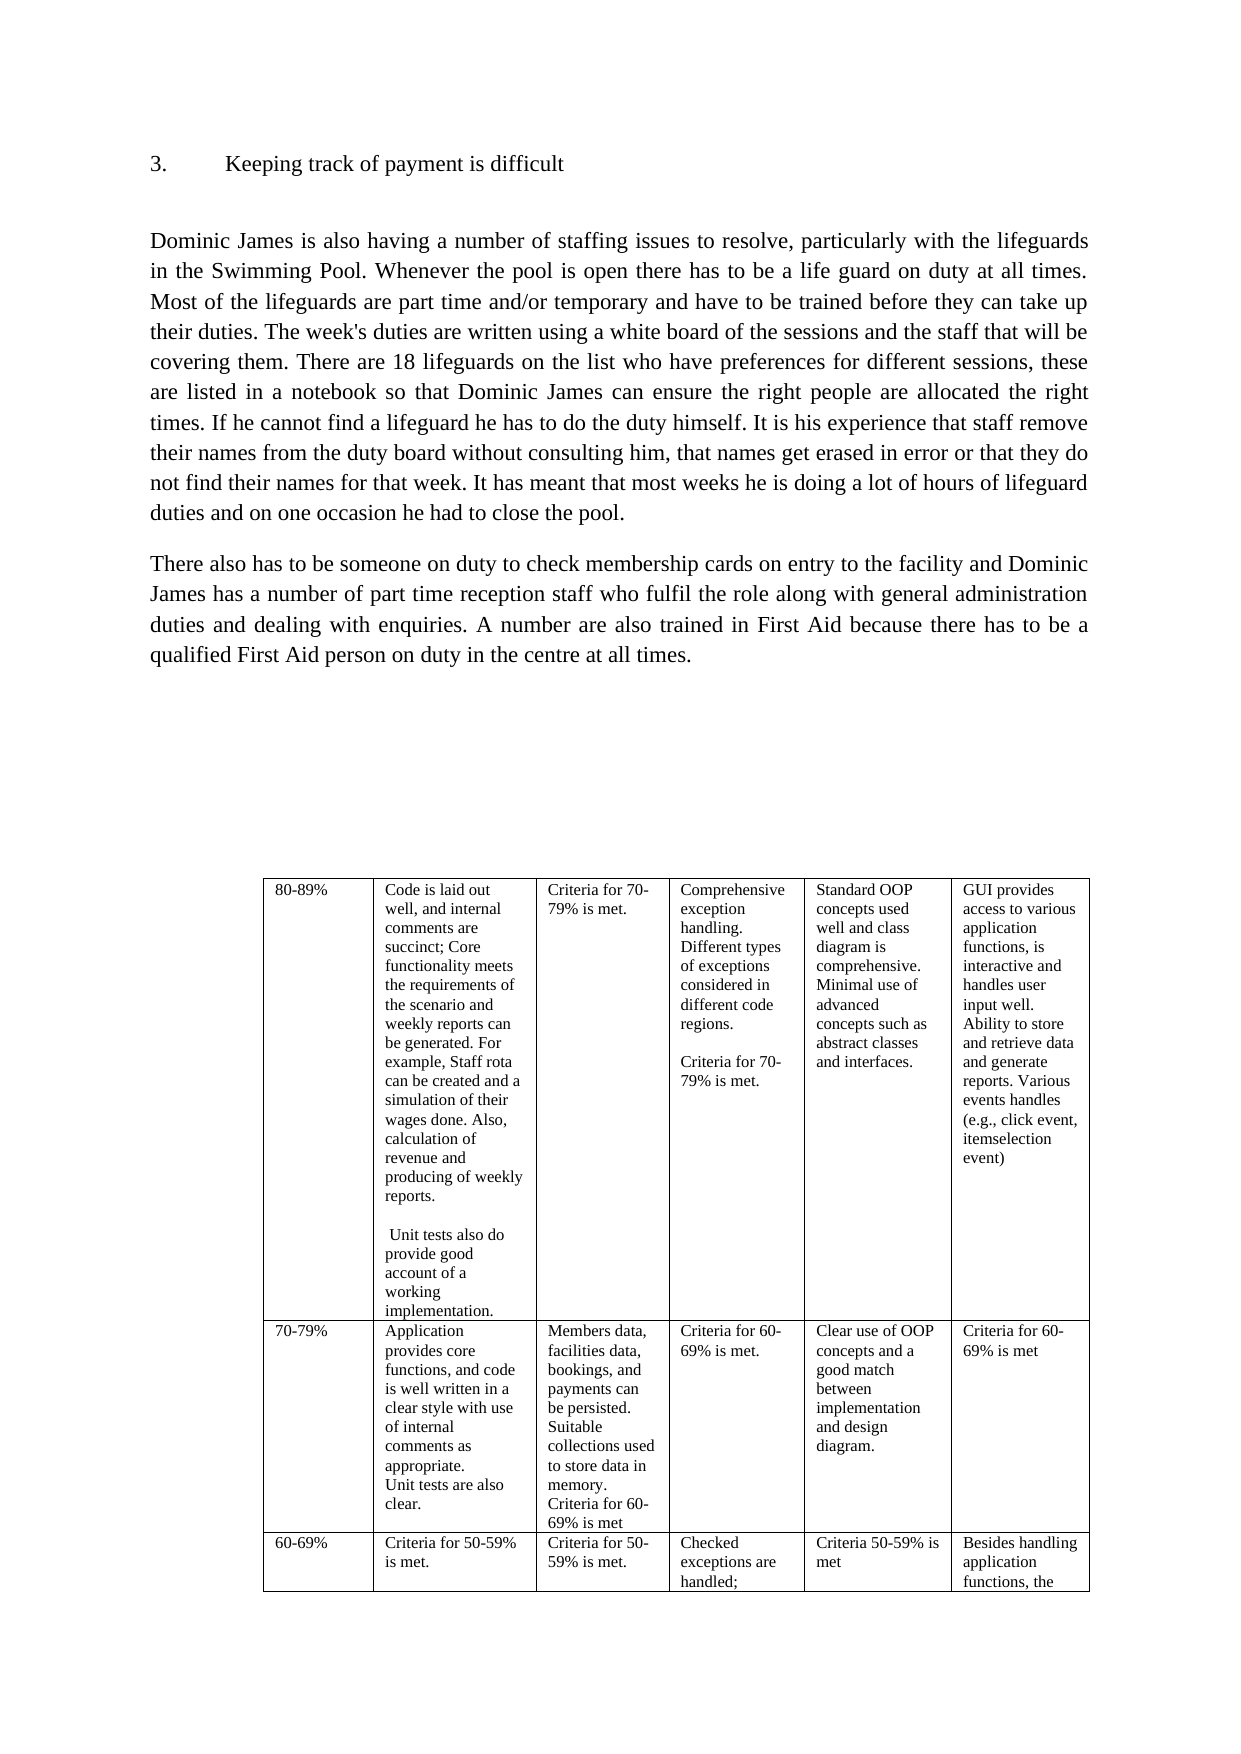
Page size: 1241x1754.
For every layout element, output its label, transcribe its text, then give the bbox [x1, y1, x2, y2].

table_cell Criteria for 60-69% is met. [670, 1321, 804, 1532]
table_header Standard OOP concepts used well and class diagram is comprehensive. Minimal use of advanced concepts such as abstract classes and interfaces. [805, 879, 951, 1320]
table_header Comprehensive exception handling. Different types of exceptions considered in different code regions. Criteria for 70-79% is met. [670, 879, 804, 1320]
text 3. Keeping track of payment is difficult [150, 150, 1090, 176]
table_cell 60-69% [264, 1533, 373, 1591]
table_cell 70-79% [264, 1321, 373, 1532]
table_cell Criteria for 50-59% is met. [374, 1533, 536, 1591]
text There also has to be someone on duty to check membership cards on entry to the facility and Dominic James has a number of part time reception staff who fulfil the role along with general administration duties and dealing with enquiries. A number are also trained in First Aid because there has to be a qualified First Aid person on duty in the centre at all times. [150, 550, 1090, 667]
table_cell Checked exceptions are handled; [670, 1533, 804, 1591]
table_cell Criteria for 50-59% is met. [537, 1533, 669, 1591]
table_cell Criteria 50-59% is met [805, 1533, 951, 1591]
table_cell Criteria for 60-69% is met [952, 1321, 1089, 1532]
table_cell Clear use of OOP concepts and a good match between implementation and design diagram. [805, 1321, 951, 1532]
table_cell Besides handling application functions, the [952, 1533, 1089, 1591]
table_header GUI provides access to various application functions, is interactive and handles user input well. Ability to store and retrieve data and generate reports. Various events handles (e.g., click event, itemselection event) [952, 879, 1089, 1320]
table_header Criteria for 70-79% is met. [537, 879, 669, 1320]
table_header Code is laid out well, and internal comments are succinct; Core functionality meets the requirements of the scenario and weekly reports can be generated. For example, Staff rota can be created and a simulation of their wages done. Also, calculation of revenue and producing of weekly reports. Unit tests also do provide good account of a working implementation. [374, 879, 536, 1320]
table_header 80-89% [264, 879, 373, 1320]
text Dominic James is also having a number of staffing issues to resolve, particularly with the lifeguards in the Swimming Pool. Whenever the pool is open there has to be a life guard on duty at all times. Most of the lifeguards are part time and/or temporary and have to be trained before they can take up their duties. The week's duties are written using a white board of the sessions and the staff that will be covering them. There are 18 lifeguards on the list who have preferences for different sessions, these are listed in a notebook so that Dominic James can ensure the right people are allocated the right times. If he cannot find a lifeguard he has to do the duty himself. It is his experience that staff remove their names from the duty board without consulting him, that names get erased in error or that they do not find their names for that week. It has meant that most weeks he is doing a lot of hours of lifeguard duties and on one occasion he had to close the pool. [150, 227, 1090, 526]
table_cell Members data, facilities data, bookings, and payments can be persisted. Suitable collections used to store data in memory. Criteria for 60-69% is met [537, 1321, 669, 1532]
table_cell Application provides core functions, and code is well written in a clear style with use of internal comments as appropriate. Unit tests are also clear. [374, 1321, 536, 1532]
